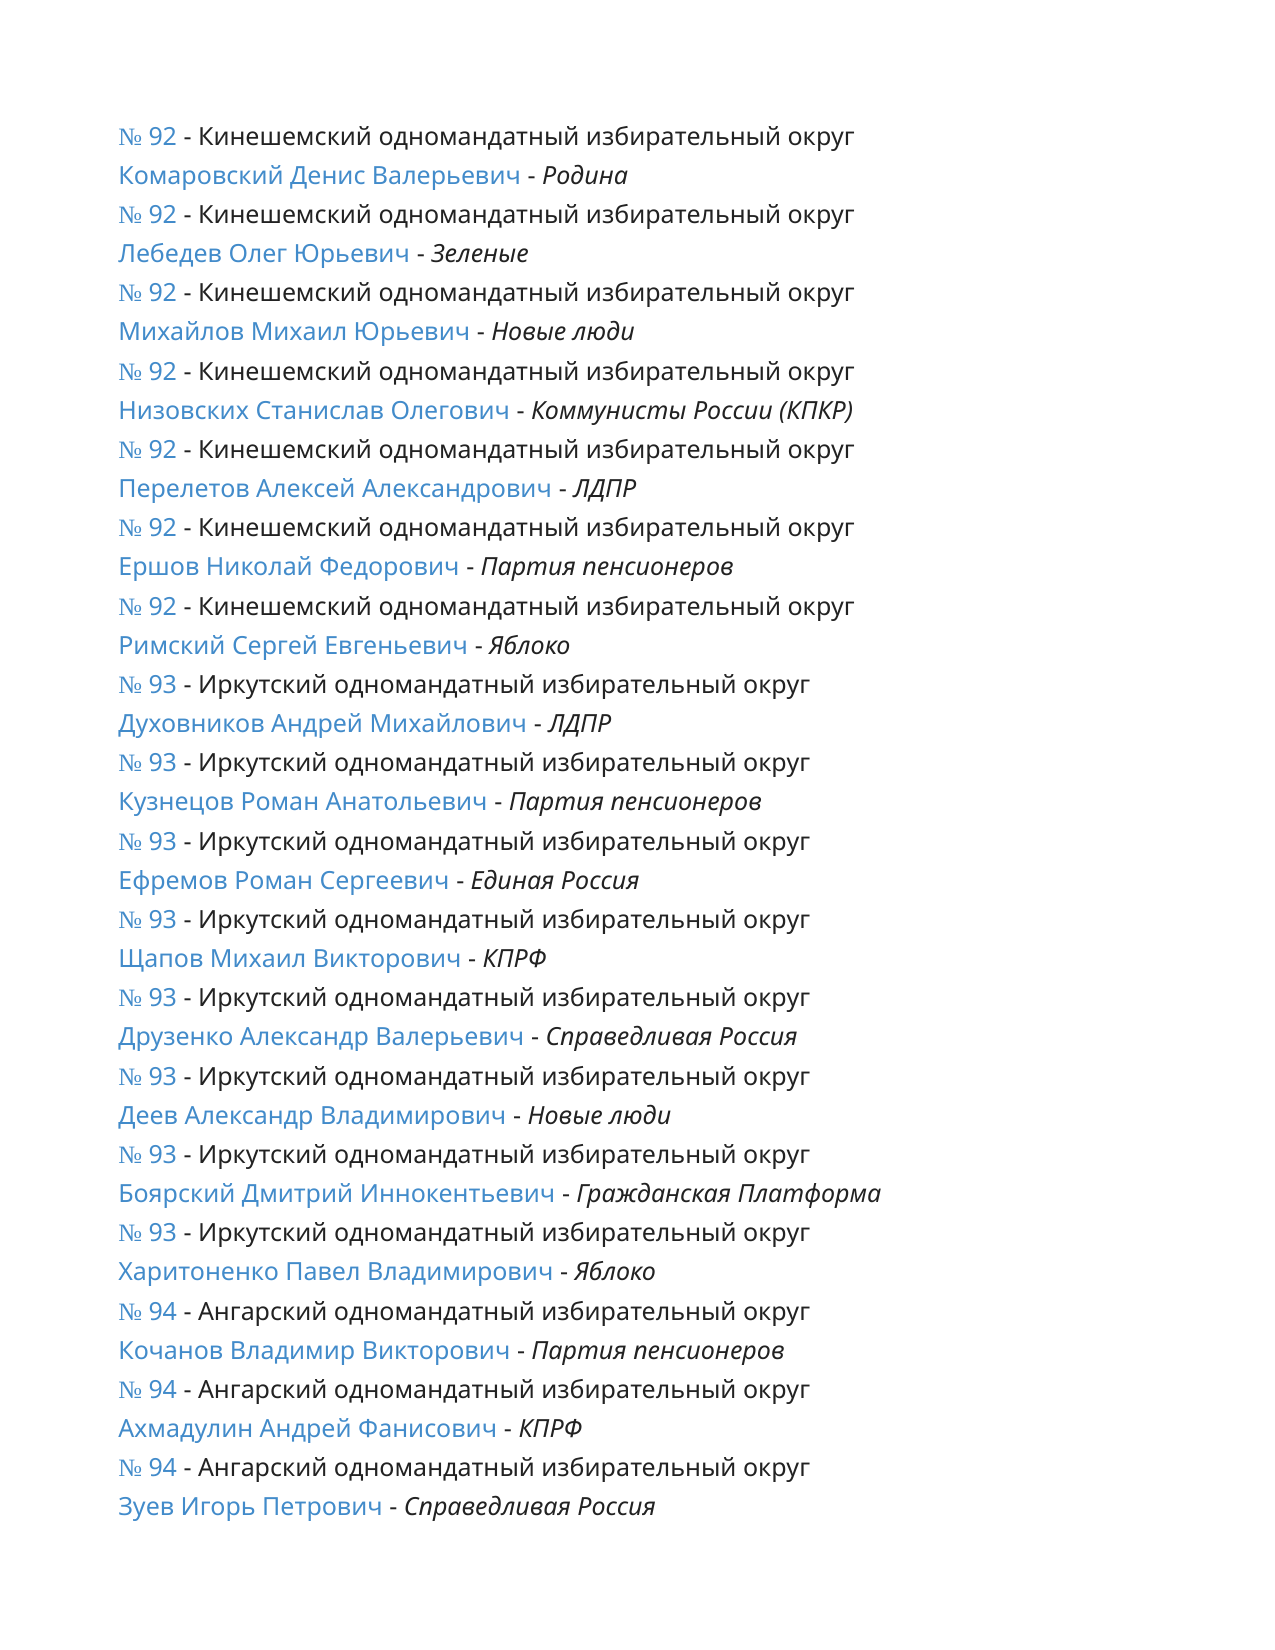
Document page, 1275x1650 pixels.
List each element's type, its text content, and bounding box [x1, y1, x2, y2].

text Перелетов Алексей Александрович - ЛДПР [118, 471, 1157, 505]
text № 92 - Кинешемский одномандатный избирательный округ [118, 275, 1157, 309]
text Лебедев Олег Юрьевич - Зеленые [118, 236, 1157, 270]
text Духовников Андрей Михайлович - ЛДПР [118, 706, 1157, 740]
text Деев Александр Владимирович - Новые люди [118, 1097, 1157, 1131]
text № 92 - Кинешемский одномандатный избирательный округ [118, 118, 1157, 152]
text Кузнецов Роман Анатольевич - Партия пенсионеров [118, 784, 1157, 818]
text Римский Сергей Евгеньевич - Яблоко [118, 627, 1157, 661]
text № 92 - Кинешемский одномандатный избирательный округ [118, 353, 1157, 387]
text Низовских Станислав Олегович - Коммунисты России (КПКР) [118, 392, 1157, 426]
text № 92 - Кинешемский одномандатный избирательный округ [118, 588, 1157, 622]
text № 93 - Иркутский одномандатный избирательный округ [118, 1136, 1157, 1171]
text Боярский Дмитрий Иннокентьевич - Гражданская Платформа [118, 1176, 1157, 1210]
text Друзенко Александр Валерьевич - Справедливая Россия [118, 1019, 1157, 1053]
text Зуев Игорь Петрович - Справедливая Россия [118, 1489, 1157, 1523]
text № 94 - Ангарский одномандатный избирательный округ [118, 1450, 1157, 1484]
text Кочанов Владимир Викторович - Партия пенсионеров [118, 1332, 1157, 1366]
text № 93 - Иркутский одномандатный избирательный округ [118, 980, 1157, 1014]
text № 93 - Иркутский одномандатный избирательный округ [118, 823, 1157, 857]
text Щапов Михаил Викторович - КПРФ [118, 941, 1157, 975]
text Ершов Николай Федорович - Партия пенсионеров [118, 549, 1157, 583]
text Комаровский Денис Валерьевич - Родина [118, 157, 1157, 191]
text Харитоненко Павел Владимирович - Яблоко [118, 1254, 1157, 1288]
text № 94 - Ангарский одномандатный избирательный округ [118, 1293, 1157, 1327]
text № 93 - Иркутский одномандатный избирательный округ [118, 1215, 1157, 1249]
text № 93 - Иркутский одномандатный избирательный округ [118, 745, 1157, 779]
text Ахмадулин Андрей Фанисович - КПРФ [118, 1411, 1157, 1445]
text № 94 - Ангарский одномандатный избирательный округ [118, 1371, 1157, 1406]
text № 93 - Иркутский одномандатный избирательный округ [118, 901, 1157, 936]
text № 93 - Иркутский одномандатный избирательный округ [118, 1058, 1157, 1092]
text Ефремов Роман Сергеевич - Единая Россия [118, 862, 1157, 896]
text № 93 - Иркутский одномандатный избирательный округ [118, 666, 1157, 701]
text № 92 - Кинешемский одномандатный избирательный округ [118, 431, 1157, 466]
text № 92 - Кинешемский одномандатный избирательный округ [118, 196, 1157, 231]
text Михайлов Михаил Юрьевич - Новые люди [118, 314, 1157, 348]
text № 92 - Кинешемский одномандатный избирательный округ [118, 510, 1157, 544]
